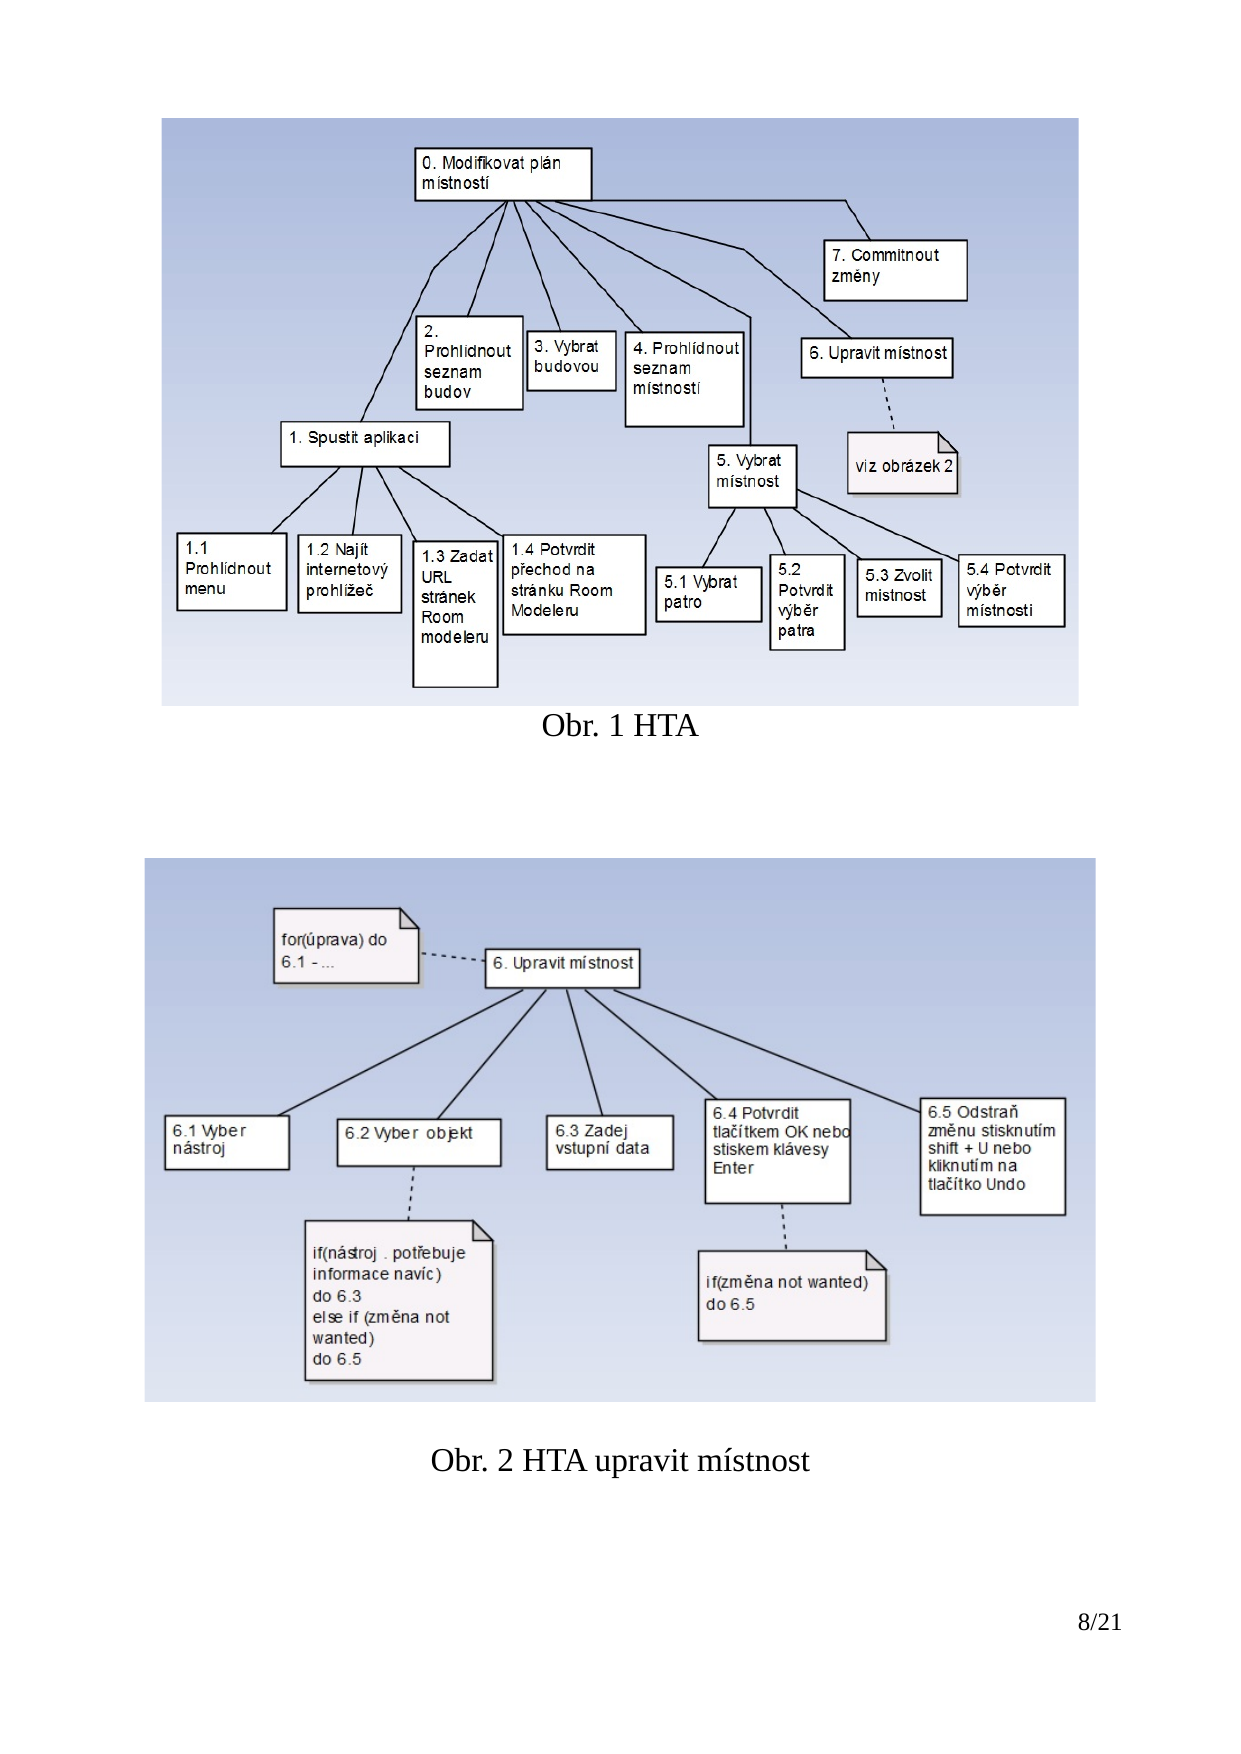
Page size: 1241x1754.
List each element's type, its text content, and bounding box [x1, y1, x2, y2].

picture [144, 858, 1096, 1402]
picture [161, 118, 1079, 706]
text Obr. 2 HTA upravit místnost [118, 1440, 1122, 1479]
text Obr. 1 HTA [118, 118, 1122, 743]
